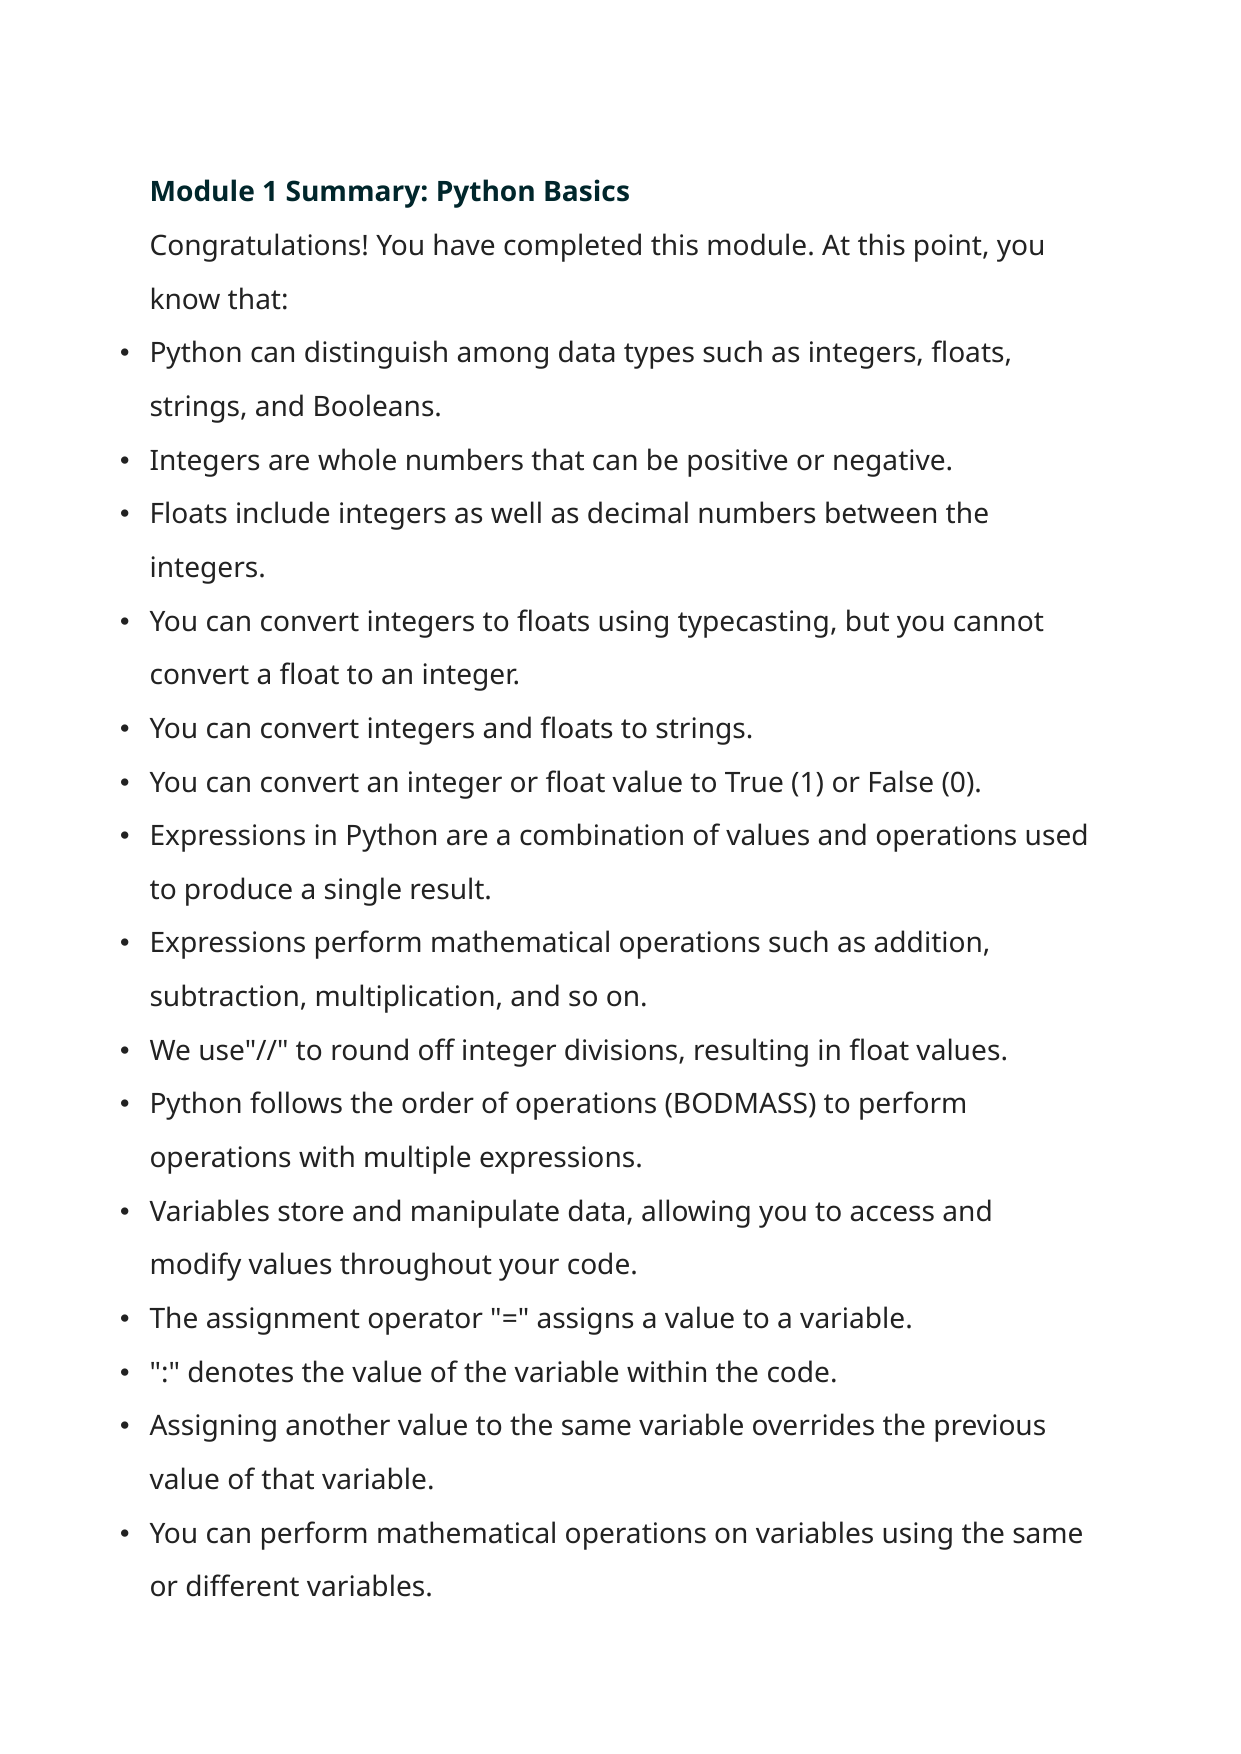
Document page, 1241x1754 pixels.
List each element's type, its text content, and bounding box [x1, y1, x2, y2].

list We use"//" to round off integer divisions, resulting in float values. [149, 1030, 1091, 1068]
list Python follows the order of operations (BODMASS) to perform operations with multiple expressions. [149, 1084, 1091, 1176]
list ":" denotes the value of the variable within the code. [149, 1352, 1091, 1390]
list Integers are whole numbers that can be positive or negative. [149, 440, 1091, 478]
list You can convert an integer or float value to True (1) or False (0). [149, 762, 1091, 800]
list Expressions perform mathematical operations such as addition, subtraction, multiplication, and so on. [149, 923, 1091, 1015]
list Python can distinguish among data types such as integers, floats, strings, and Booleans. [149, 333, 1091, 425]
list Floats include integers as well as decimal numbers between the integers. [149, 494, 1091, 586]
list You can convert integers to floats using typecasting, but you cannot convert a float to an integer. [149, 601, 1091, 693]
list Assigning another value to the same variable overrides the previous value of that variable. [149, 1406, 1091, 1498]
list You can convert integers and floats to strings. [149, 708, 1091, 747]
list Expressions in Python are a combination of values and operations used to produce a single result. [149, 816, 1091, 907]
list The assignment operator "=" assigns a value to a variable. [149, 1298, 1091, 1337]
text Congratulations! You have completed this module. At this point, you know that: [149, 225, 1091, 317]
list Variables store and manipulate data, allowing you to access and modify values throughout your code. [149, 1191, 1091, 1283]
subtitle Module 1 Summary: Python Basics [149, 172, 1091, 210]
list You can perform mathematical operations on variables using the same or different variables. [149, 1513, 1091, 1605]
